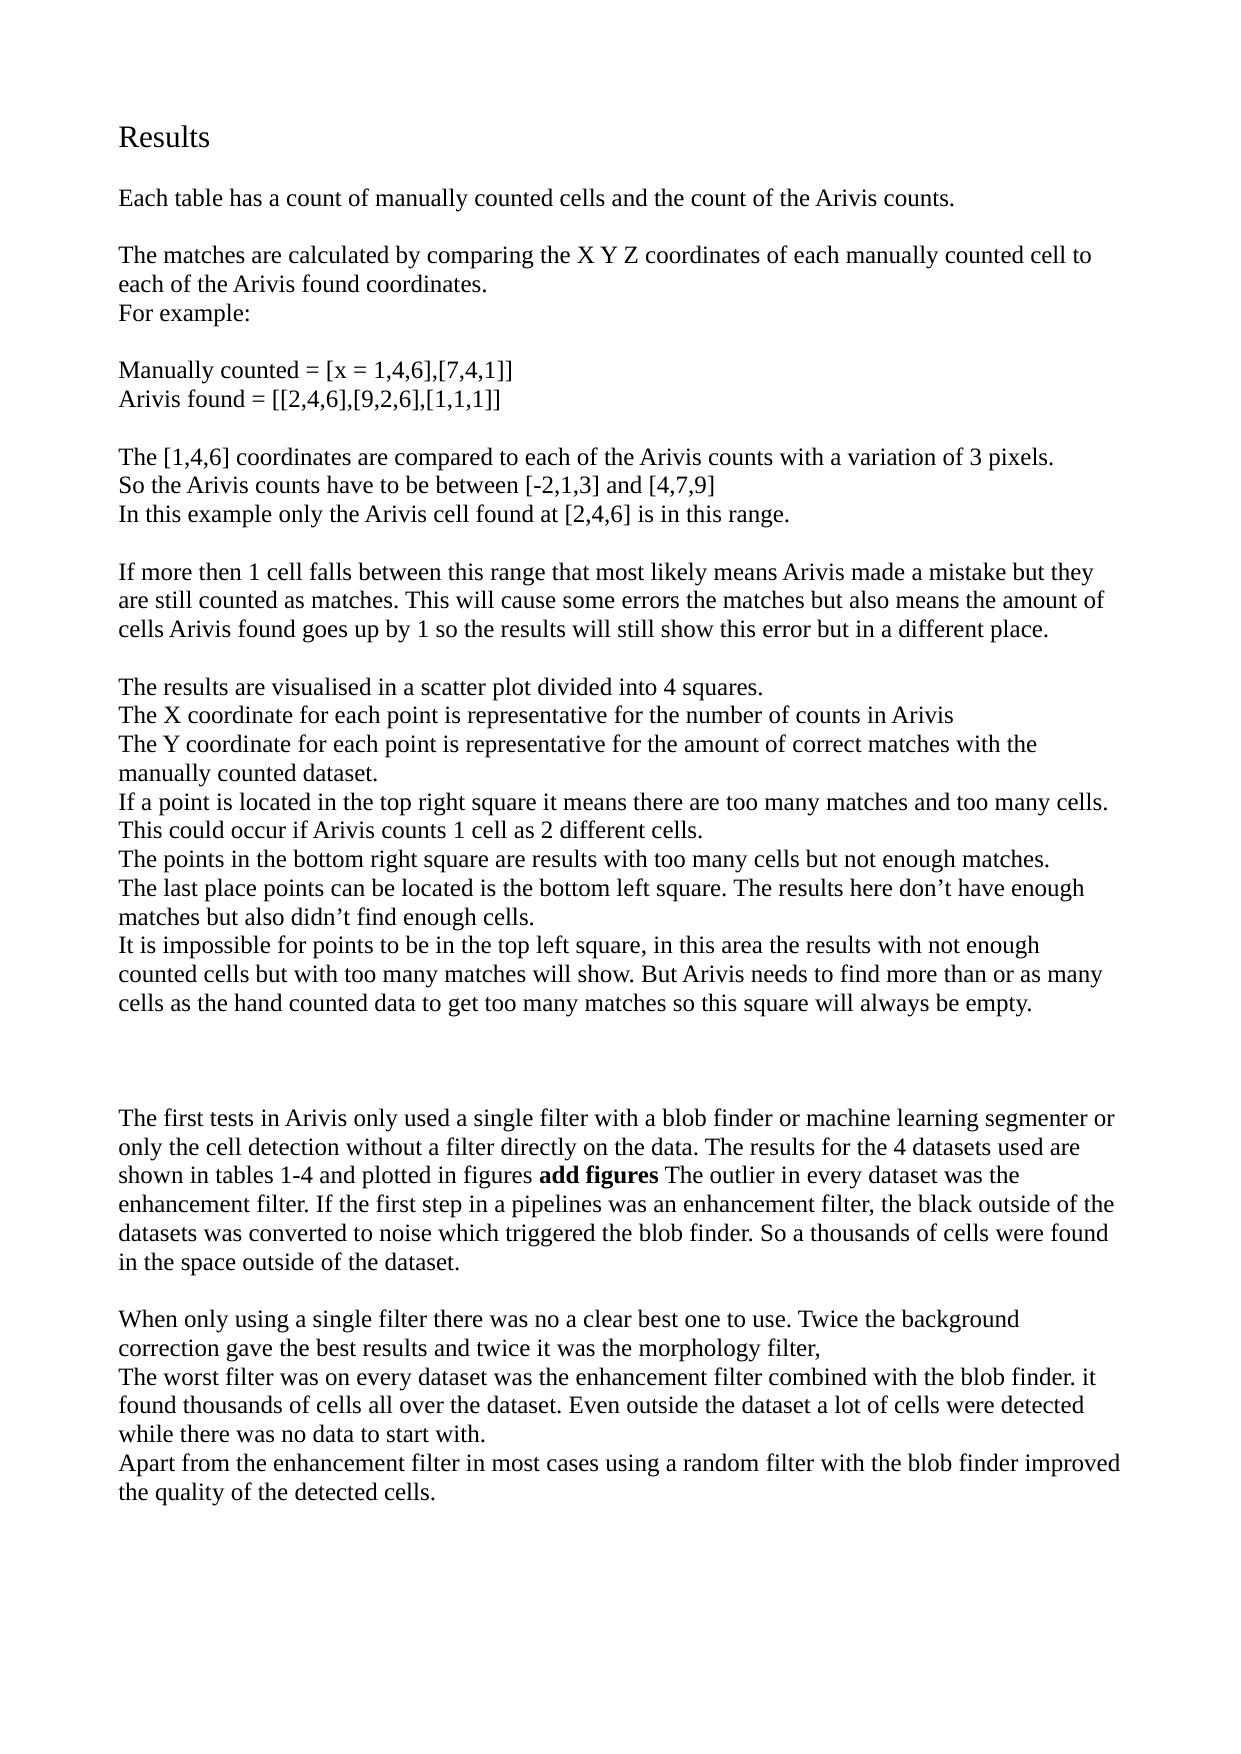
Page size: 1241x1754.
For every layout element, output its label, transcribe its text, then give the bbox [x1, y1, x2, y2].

text So the Arivis counts have to be between [-2,1,3] and [4,7,9] [118, 470, 1122, 499]
text In this example only the Arivis cell found at [2,4,6] is in this range. [118, 499, 1122, 528]
text The X coordinate for each point is representative for the number of counts in Arivis [118, 700, 1122, 729]
text The matches are calculated by comparing the X Y Z coordinates of each manually counted cell to each of the Arivis found coordinates. [118, 240, 1122, 298]
text Each table has a count of manually counted cells and the count of the Arivis counts. [118, 183, 1122, 212]
text Apart from the enhancement filter in most cases using a random filter with the blob finder improved the quality of the detected cells. [118, 1448, 1122, 1505]
text It is impossible for points to be in the top left square, in this area the results with not enough counted cells but with too many matches will show. But Arivis needs to find more than or as many cells as the hand counted data to get too many matches so this square will always be empty. [118, 930, 1122, 1017]
text The first tests in Arivis only used a single filter with a blob finder or machine learning segmenter or only the cell detection without a filter directly on the data. The results for the 4 datasets used are shown in tables 1-4 and plotted in figures add figures The outlier in every dataset was the enhancement filter. If the first step in a pipelines was an enhancement filter, the black outside of the datasets was converted to noise which triggered the blob finder. So a thousands of cells were found in the space outside of the dataset. [118, 1103, 1122, 1275]
text Results [118, 118, 1122, 154]
text Arivis found = [[2,4,6],[9,2,6],[1,1,1]] [118, 384, 1122, 413]
text The results are visualised in a scatter plot divided into 4 squares. [118, 672, 1122, 700]
text Manually counted = [x = 1,4,6],[7,4,1]] [118, 355, 1122, 384]
text For example: [118, 298, 1122, 327]
text If a point is located in the top right square it means there are too many matches and too many cells. This could occur if Arivis counts 1 cell as 2 different cells. [118, 787, 1122, 844]
text The points in the bottom right square are results with too many cells but not enough matches. [118, 844, 1122, 873]
text If more then 1 cell falls between this range that most likely means Arivis made a mistake but they are still counted as matches. This will cause some errors the matches but also means the amount of cells Arivis found goes up by 1 so the results will still show this error but in a different place. [118, 557, 1122, 643]
text The last place points can be located is the bottom left square. The results here don’t have enough matches but also didn’t find enough cells. [118, 873, 1122, 930]
text When only using a single filter there was no a clear best one to use. Twice the background correction gave the best results and twice it was the morphology filter, [118, 1304, 1122, 1362]
text The Y coordinate for each point is representative for the amount of correct matches with the manually counted dataset. [118, 729, 1122, 787]
text The [1,4,6] coordinates are compared to each of the Arivis counts with a variation of 3 pixels. [118, 442, 1122, 470]
text The worst filter was on every dataset was the enhancement filter combined with the blob finder. it found thousands of cells all over the dataset. Even outside the dataset a lot of cells were detected while there was no data to start with. [118, 1362, 1122, 1448]
